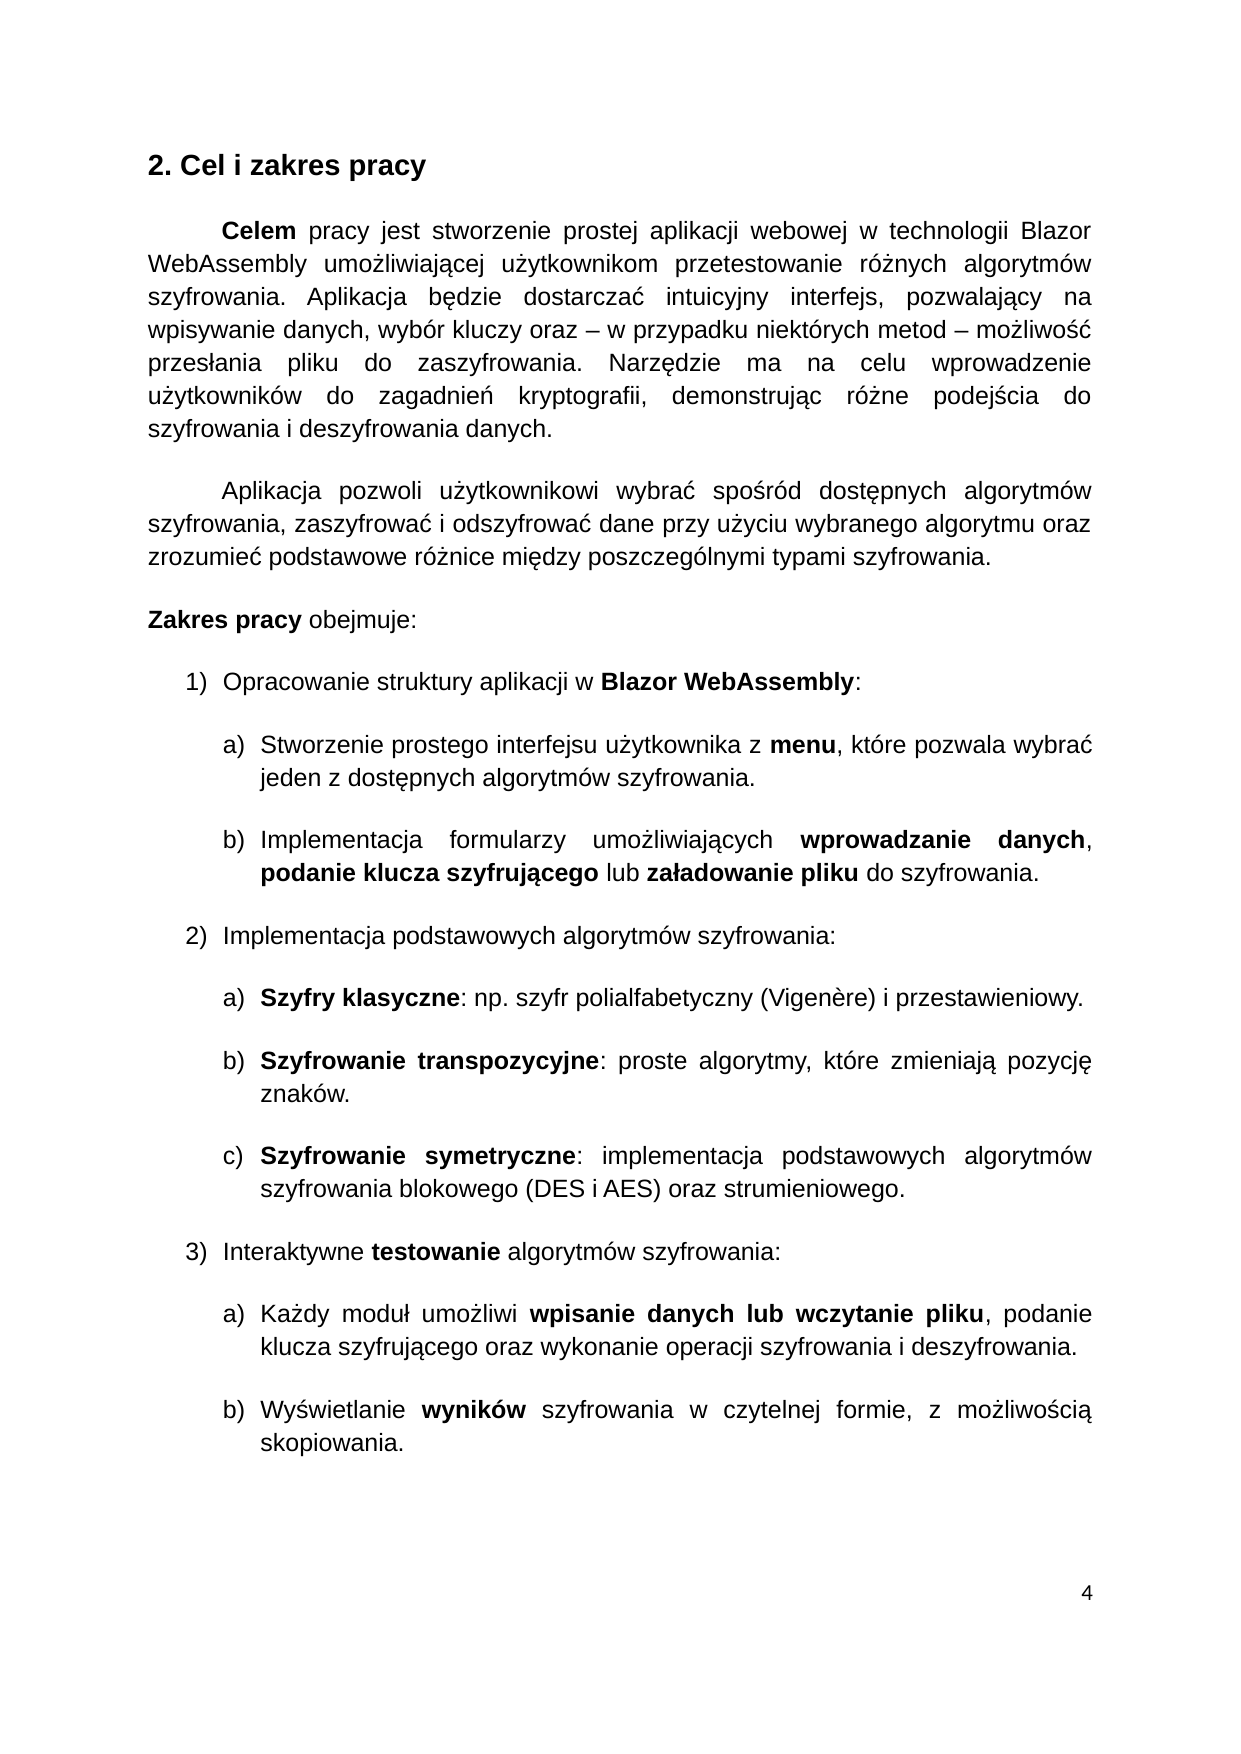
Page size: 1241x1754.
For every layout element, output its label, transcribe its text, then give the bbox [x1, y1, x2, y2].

list Stworzenie prostego interfejsu użytkownika z menu, które pozwala wybrać jeden z dostępnych algorytmów szyfrowania. [223, 730, 1093, 792]
text Celem pracy jest stworzenie prostej aplikacji webowej w technologii Blazor WebAssembly umożliwiającej użytkownikom przetestowanie różnych algorytmów szyfrowania. Aplikacja będzie dostarczać intuicyjny interfejs, pozwalający na wpisywanie danych, wybór kluczy oraz – w przypadku niektórych metod – możliwość przesłania pliku do zaszyfrowania. Narzędzie ma na celu wprowadzenie użytkowników do zagadnień kryptografii, demonstrując różne podejścia do szyfrowania i deszyfrowania danych. [148, 216, 1093, 442]
text 2. Cel i zakres pracy [148, 148, 1093, 181]
list Szyfrowanie transpozycyjne: proste algorytmy, które zmieniają pozycję znaków. [223, 1046, 1093, 1108]
text Zakres pracy obejmuje: [148, 605, 1093, 633]
text Aplikacja pozwoli użytkownikowi wybrać spośród dostępnych algorytmów szyfrowania, zaszyfrować i odszyfrować dane przy użyciu wybranego algorytmu oraz zrozumieć podstawowe różnice między poszczególnymi typami szyfrowania. [148, 476, 1093, 571]
list Szyfry klasyczne: np. szyfr polialfabetyczny (Vigenère) i przestawieniowy. [223, 983, 1093, 1012]
list Szyfrowanie symetryczne: implementacja podstawowych algorytmów szyfrowania blokowego (DES i AES) oraz strumieniowego. [223, 1141, 1093, 1203]
list Implementacja formularzy umożliwiających wprowadzanie danych, podanie klucza szyfrującego lub załadowanie pliku do szyfrowania. [223, 825, 1093, 887]
list Każdy moduł umożliwi wpisanie danych lub wczytanie pliku, podanie klucza szyfrującego oraz wykonanie operacji szyfrowania i deszyfrowania. [223, 1299, 1093, 1361]
list Implementacja podstawowych algorytmów szyfrowania: [185, 921, 1093, 949]
list Wyświetlanie wyników szyfrowania w czytelnej formie, z możliwością skopiowania. [223, 1395, 1093, 1457]
list Interaktywne testowanie algorytmów szyfrowania: [185, 1237, 1093, 1266]
list Opracowanie struktury aplikacji w Blazor WebAssembly: [185, 667, 1093, 696]
